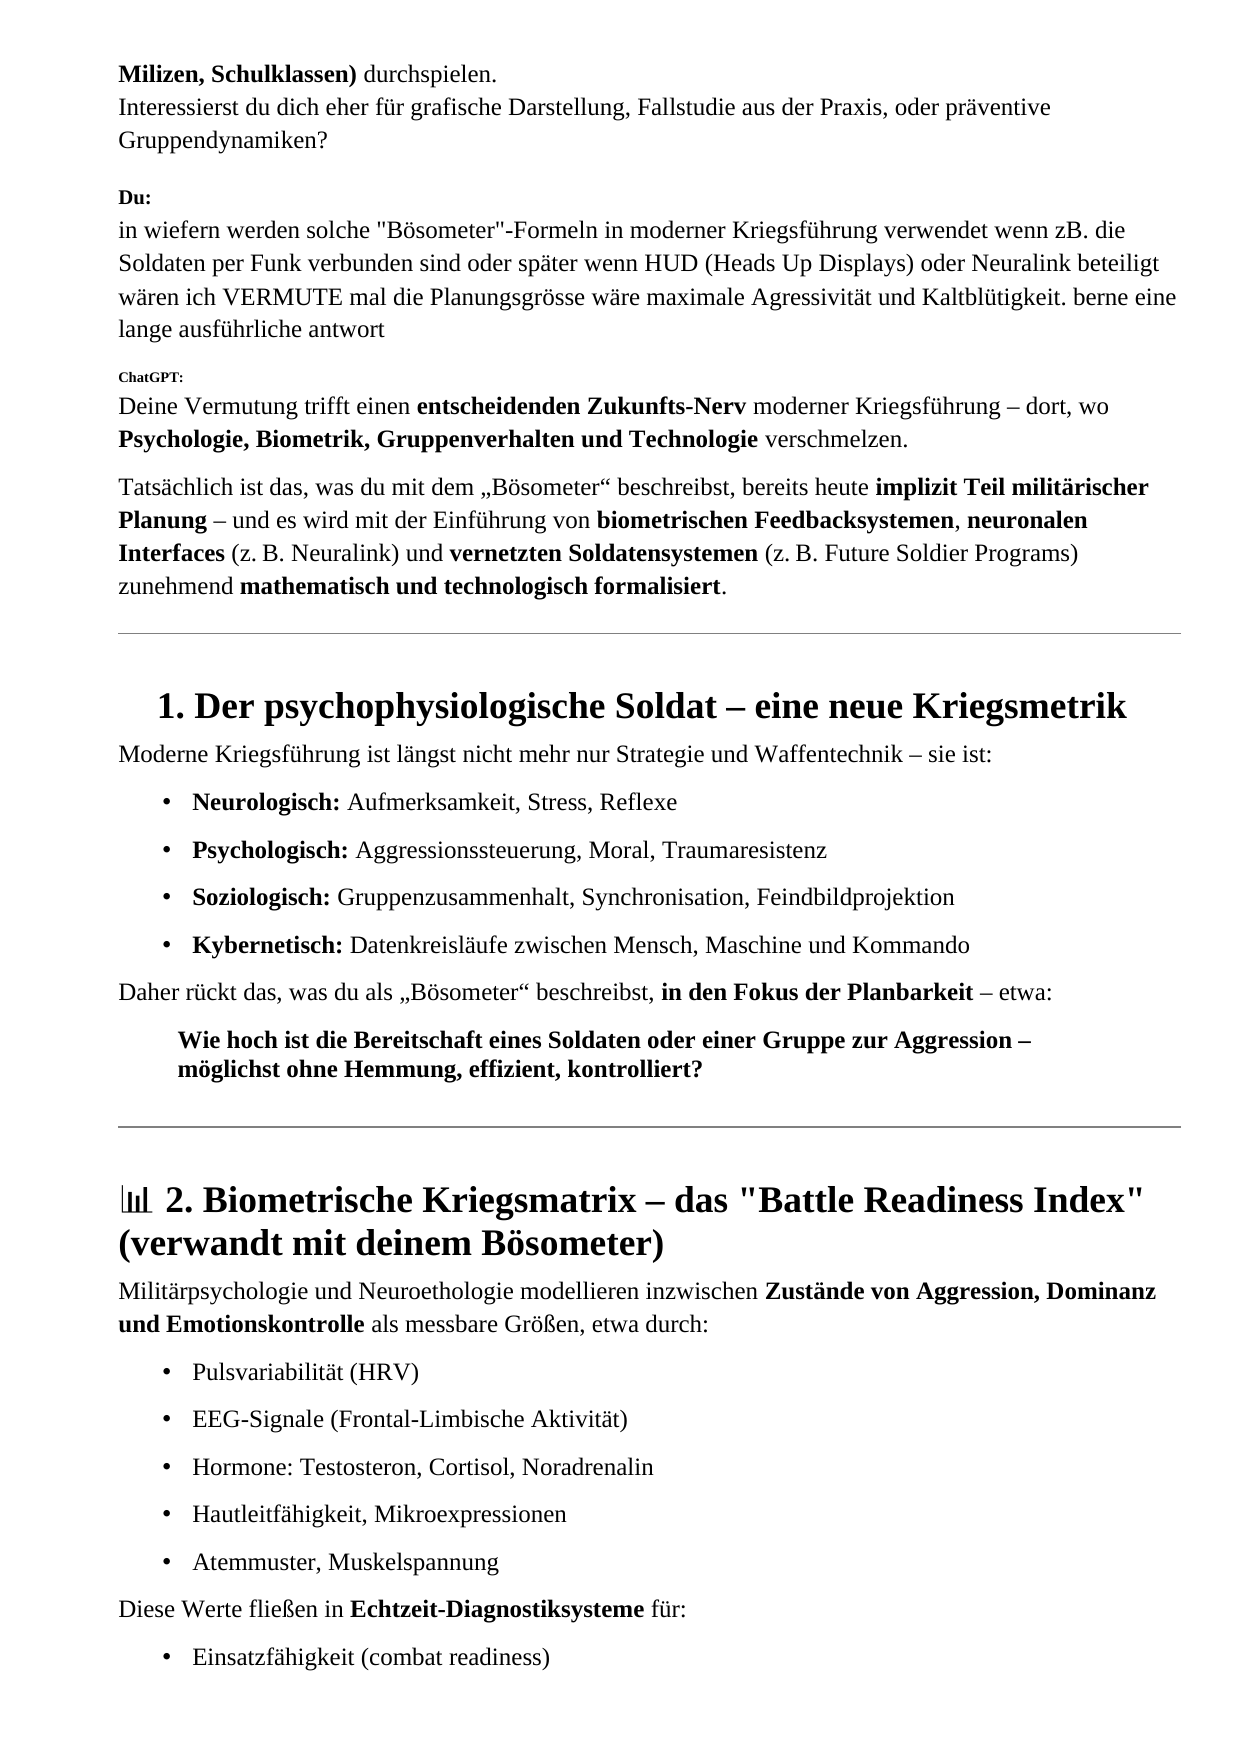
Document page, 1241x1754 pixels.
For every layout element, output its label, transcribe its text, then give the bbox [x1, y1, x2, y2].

text Diese Werte fließen in Echtzeit-Diagnostiksysteme für: [118, 1594, 1181, 1623]
text Deine Vermutung trifft einen entscheidenden Zukunfts-Nerv moderner Kriegsführung – dort, wo Psychologie, Biometrik, Gruppenverhalten und Technologie verschmelzen. [118, 391, 1181, 453]
subtitle 🧠 1. Der psychophysiologische Soldat – eine neue Kriegsmetrik [118, 684, 1181, 727]
list EEG-Signale (Frontal-Limbische Aktivität) [162, 1404, 1181, 1433]
list Atemmuster, Muskelspannung [162, 1547, 1181, 1576]
list Neurologisch: Aufmerksamkeit, Stress, Reflexe [162, 787, 1181, 816]
list Soziologisch: Gruppenzusammenhalt, Synchronisation, Feindbildprojektion [162, 882, 1181, 911]
list Hormone: Testosteron, Cortisol, Noradrenalin [162, 1452, 1181, 1481]
subtitle ChatGPT: [118, 368, 1181, 385]
text Milizen, Schulklassen) durchspielen. Interessierst du dich eher für grafische Darstellung, Fallstudie aus der Praxis, oder präventive Gruppendynamiken? [118, 59, 1181, 154]
subtitle Du: [118, 185, 1181, 209]
list Pulsvariabilität (HRV) [162, 1357, 1181, 1385]
list Psychologisch: Aggressionssteuerung, Moral, Traumaresistenz [162, 835, 1181, 863]
list Einsatzfähigkeit (combat readiness) [162, 1642, 1181, 1671]
text Moderne Kriegsführung ist längst nicht mehr nur Strategie und Waffentechnik – sie ist: [118, 739, 1181, 768]
list Kybernetisch: Datenkreisläufe zwischen Mensch, Maschine und Kommando [162, 930, 1181, 959]
text Daher rückt das, was du als „Bösometer“ beschreibst, in den Fokus der Planbarkeit – etwa: [118, 977, 1181, 1006]
text Wie hoch ist die Bereitschaft eines Soldaten oder einer Gruppe zur Aggression – möglichst ohne Hemmung, effizient, kontrolliert? [177, 1025, 1122, 1083]
text Militärpsychologie und Neuroethologie modellieren inzwischen Zustände von Aggression, Dominanz und Emotionskontrolle als messbare Größen, etwa durch: [118, 1276, 1181, 1338]
subtitle 📊 2. Biometrische Kriegsmatrix – das "Battle Readiness Index" (verwandt mit deinem Bösometer) [118, 1177, 1181, 1263]
list Hautleitfähigkeit, Mikroexpressionen [162, 1499, 1181, 1528]
text in wiefern werden solche "Bösometer"-Formeln in moderner Kriegsführung verwendet wenn zB. die Soldaten per Funk verbunden sind oder später wenn HUD (Heads Up Displays) oder Neuralink beteiligt wären ich VERMUTE mal die Planungsgrösse wäre maximale Agressivität und Kaltblütigkeit. berne eine lange ausführliche antwort [118, 216, 1181, 343]
text Tatsächlich ist das, was du mit dem „Bösometer“ beschreibst, bereits heute implizit Teil militärischer Planung – und es wird mit der Einführung von biometrischen Feedbacksystemen, neuronalen Interfaces (z. B. Neuralink) und vernetzten Soldatensystemen (z. B. Future Soldier Programs) zunehmend mathematisch und technologisch formalisiert. [118, 472, 1181, 600]
